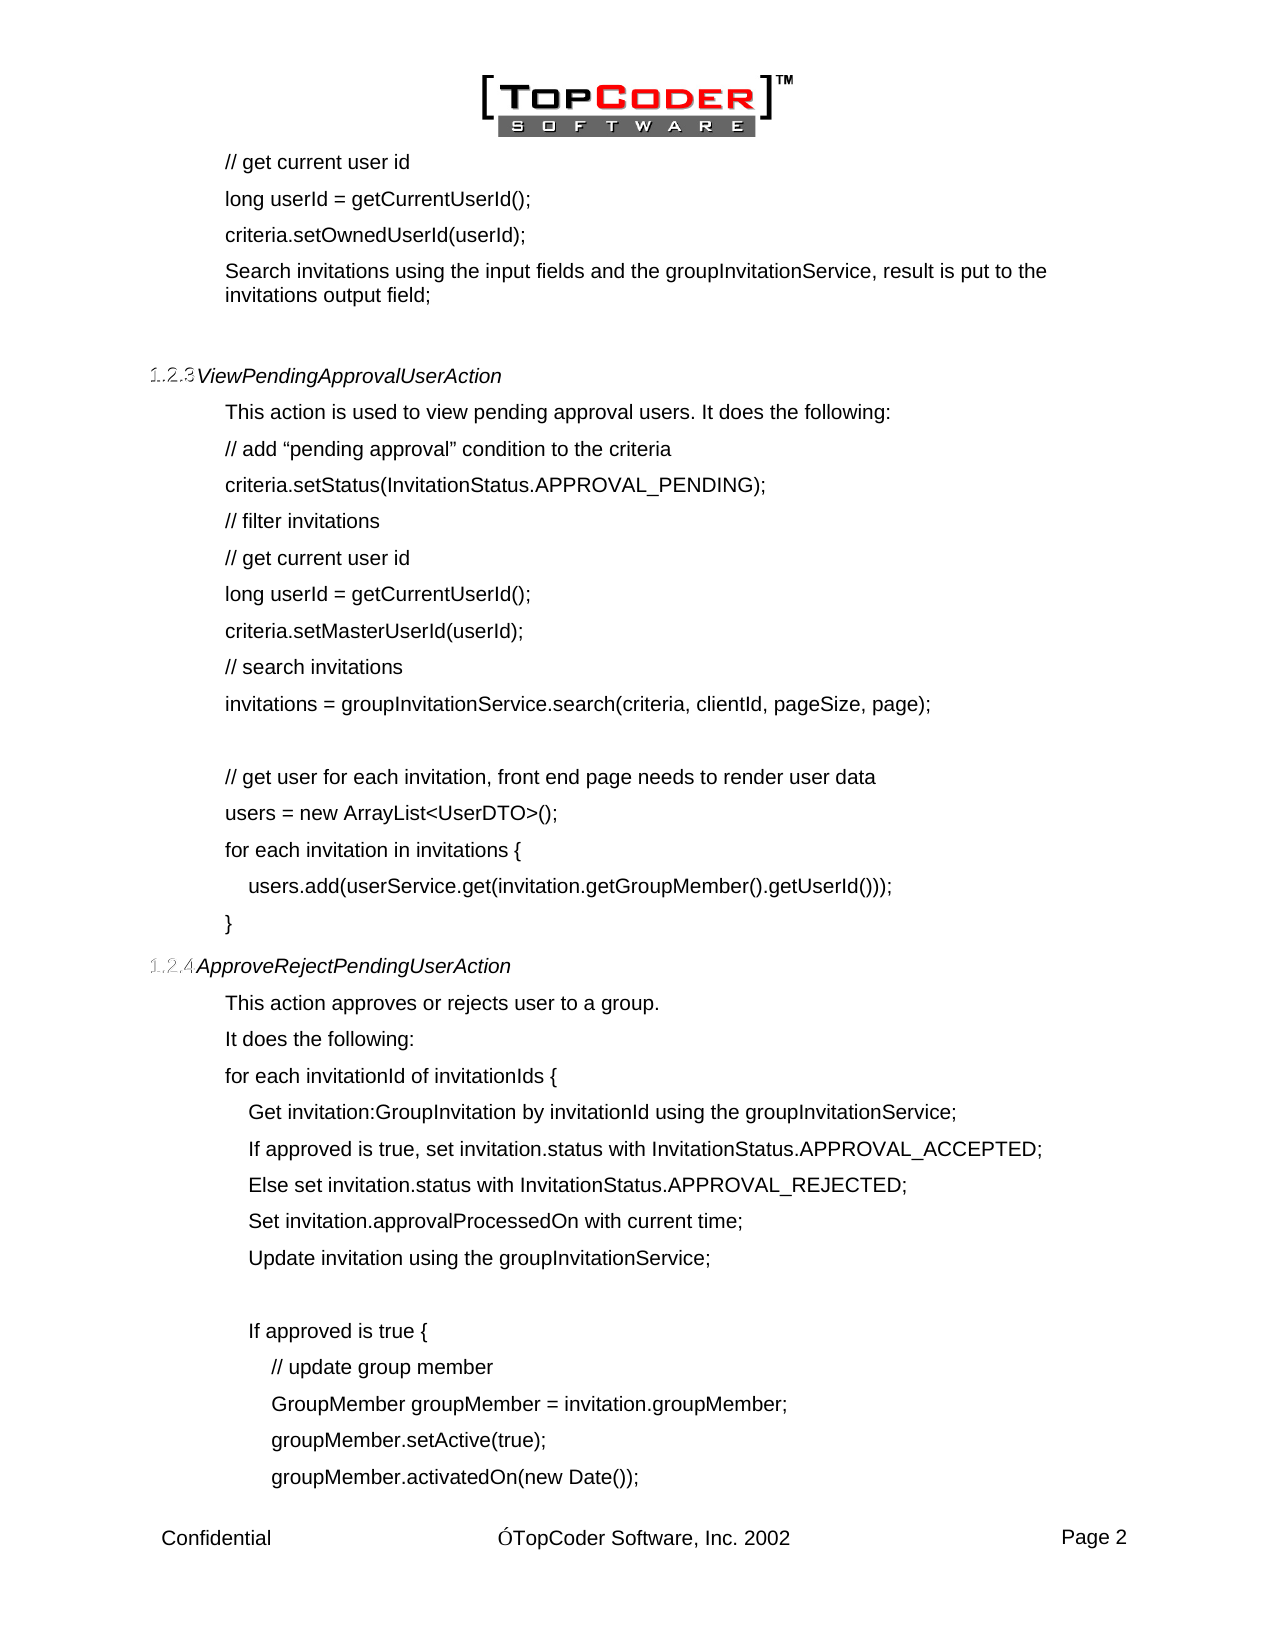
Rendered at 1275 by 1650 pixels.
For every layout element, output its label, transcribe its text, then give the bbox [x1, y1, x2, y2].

text // add “pending approval” condition to the criteria [225, 436, 1125, 460]
text long userId = getCurrentUserId(); [225, 186, 1125, 210]
text criteria.setOwnedUserId(userId); [225, 223, 1125, 247]
text Get invitation:GroupInvitation by invitationId using the groupInvitationService; [225, 1100, 1125, 1124]
text for each invitation in invitations { [225, 837, 1125, 861]
text It does the following: [225, 1027, 1125, 1051]
text GroupMember groupMember = invitation.groupMember; [225, 1392, 1125, 1416]
text groupMember.setActive(true); [225, 1428, 1125, 1452]
text This action is used to view pending approval users. It does the following: [225, 400, 1125, 424]
text If approved is true, set invitation.status with InvitationStatus.APPROVAL_ACCEPTED; [225, 1136, 1125, 1160]
text } [225, 910, 1125, 934]
text // get user for each invitation, front end page needs to render user data [225, 764, 1125, 788]
text // update group member [225, 1355, 1125, 1379]
text This action approves or rejects user to a group. [225, 991, 1125, 1014]
text Update invitation using the groupInvitationService; [225, 1246, 1125, 1270]
picture [482, 75, 793, 137]
text // search invitations [225, 655, 1125, 679]
text criteria.setStatus(InvitationStatus.APPROVAL_PENDING); [225, 473, 1125, 497]
text for each invitationId of invitationIds { [225, 1063, 1125, 1087]
subtitle ApproveRejectPendingUserAction [150, 953, 1125, 978]
text invitations = groupInvitationService.search(criteria, clientId, pageSize, page); [225, 692, 1125, 716]
text // get current user id [225, 150, 1125, 174]
text groupMember.activatedOn(new Date()); [225, 1464, 1125, 1488]
text users.add(userService.get(invitation.getGroupMember().getUserId())); [225, 874, 1125, 898]
text If approved is true { [225, 1319, 1125, 1343]
text long userId = getCurrentUserId(); [225, 582, 1125, 606]
text // filter invitations [225, 509, 1125, 533]
subtitle ViewPendingApprovalUserAction [150, 362, 1125, 387]
text Else set invitation.status with InvitationStatus.APPROVAL_REJECTED; [225, 1173, 1125, 1197]
text users = new ArrayList<UserDTO>(); [225, 801, 1125, 825]
text Search invitations using the input fields and the groupInvitationService, result is put to the invitations output field; [225, 259, 1125, 307]
text Set invitation.approvalProcessedOn with current time; [225, 1209, 1125, 1233]
text // get current user id [225, 546, 1125, 570]
text criteria.setMasterUserId(userId); [225, 619, 1125, 643]
